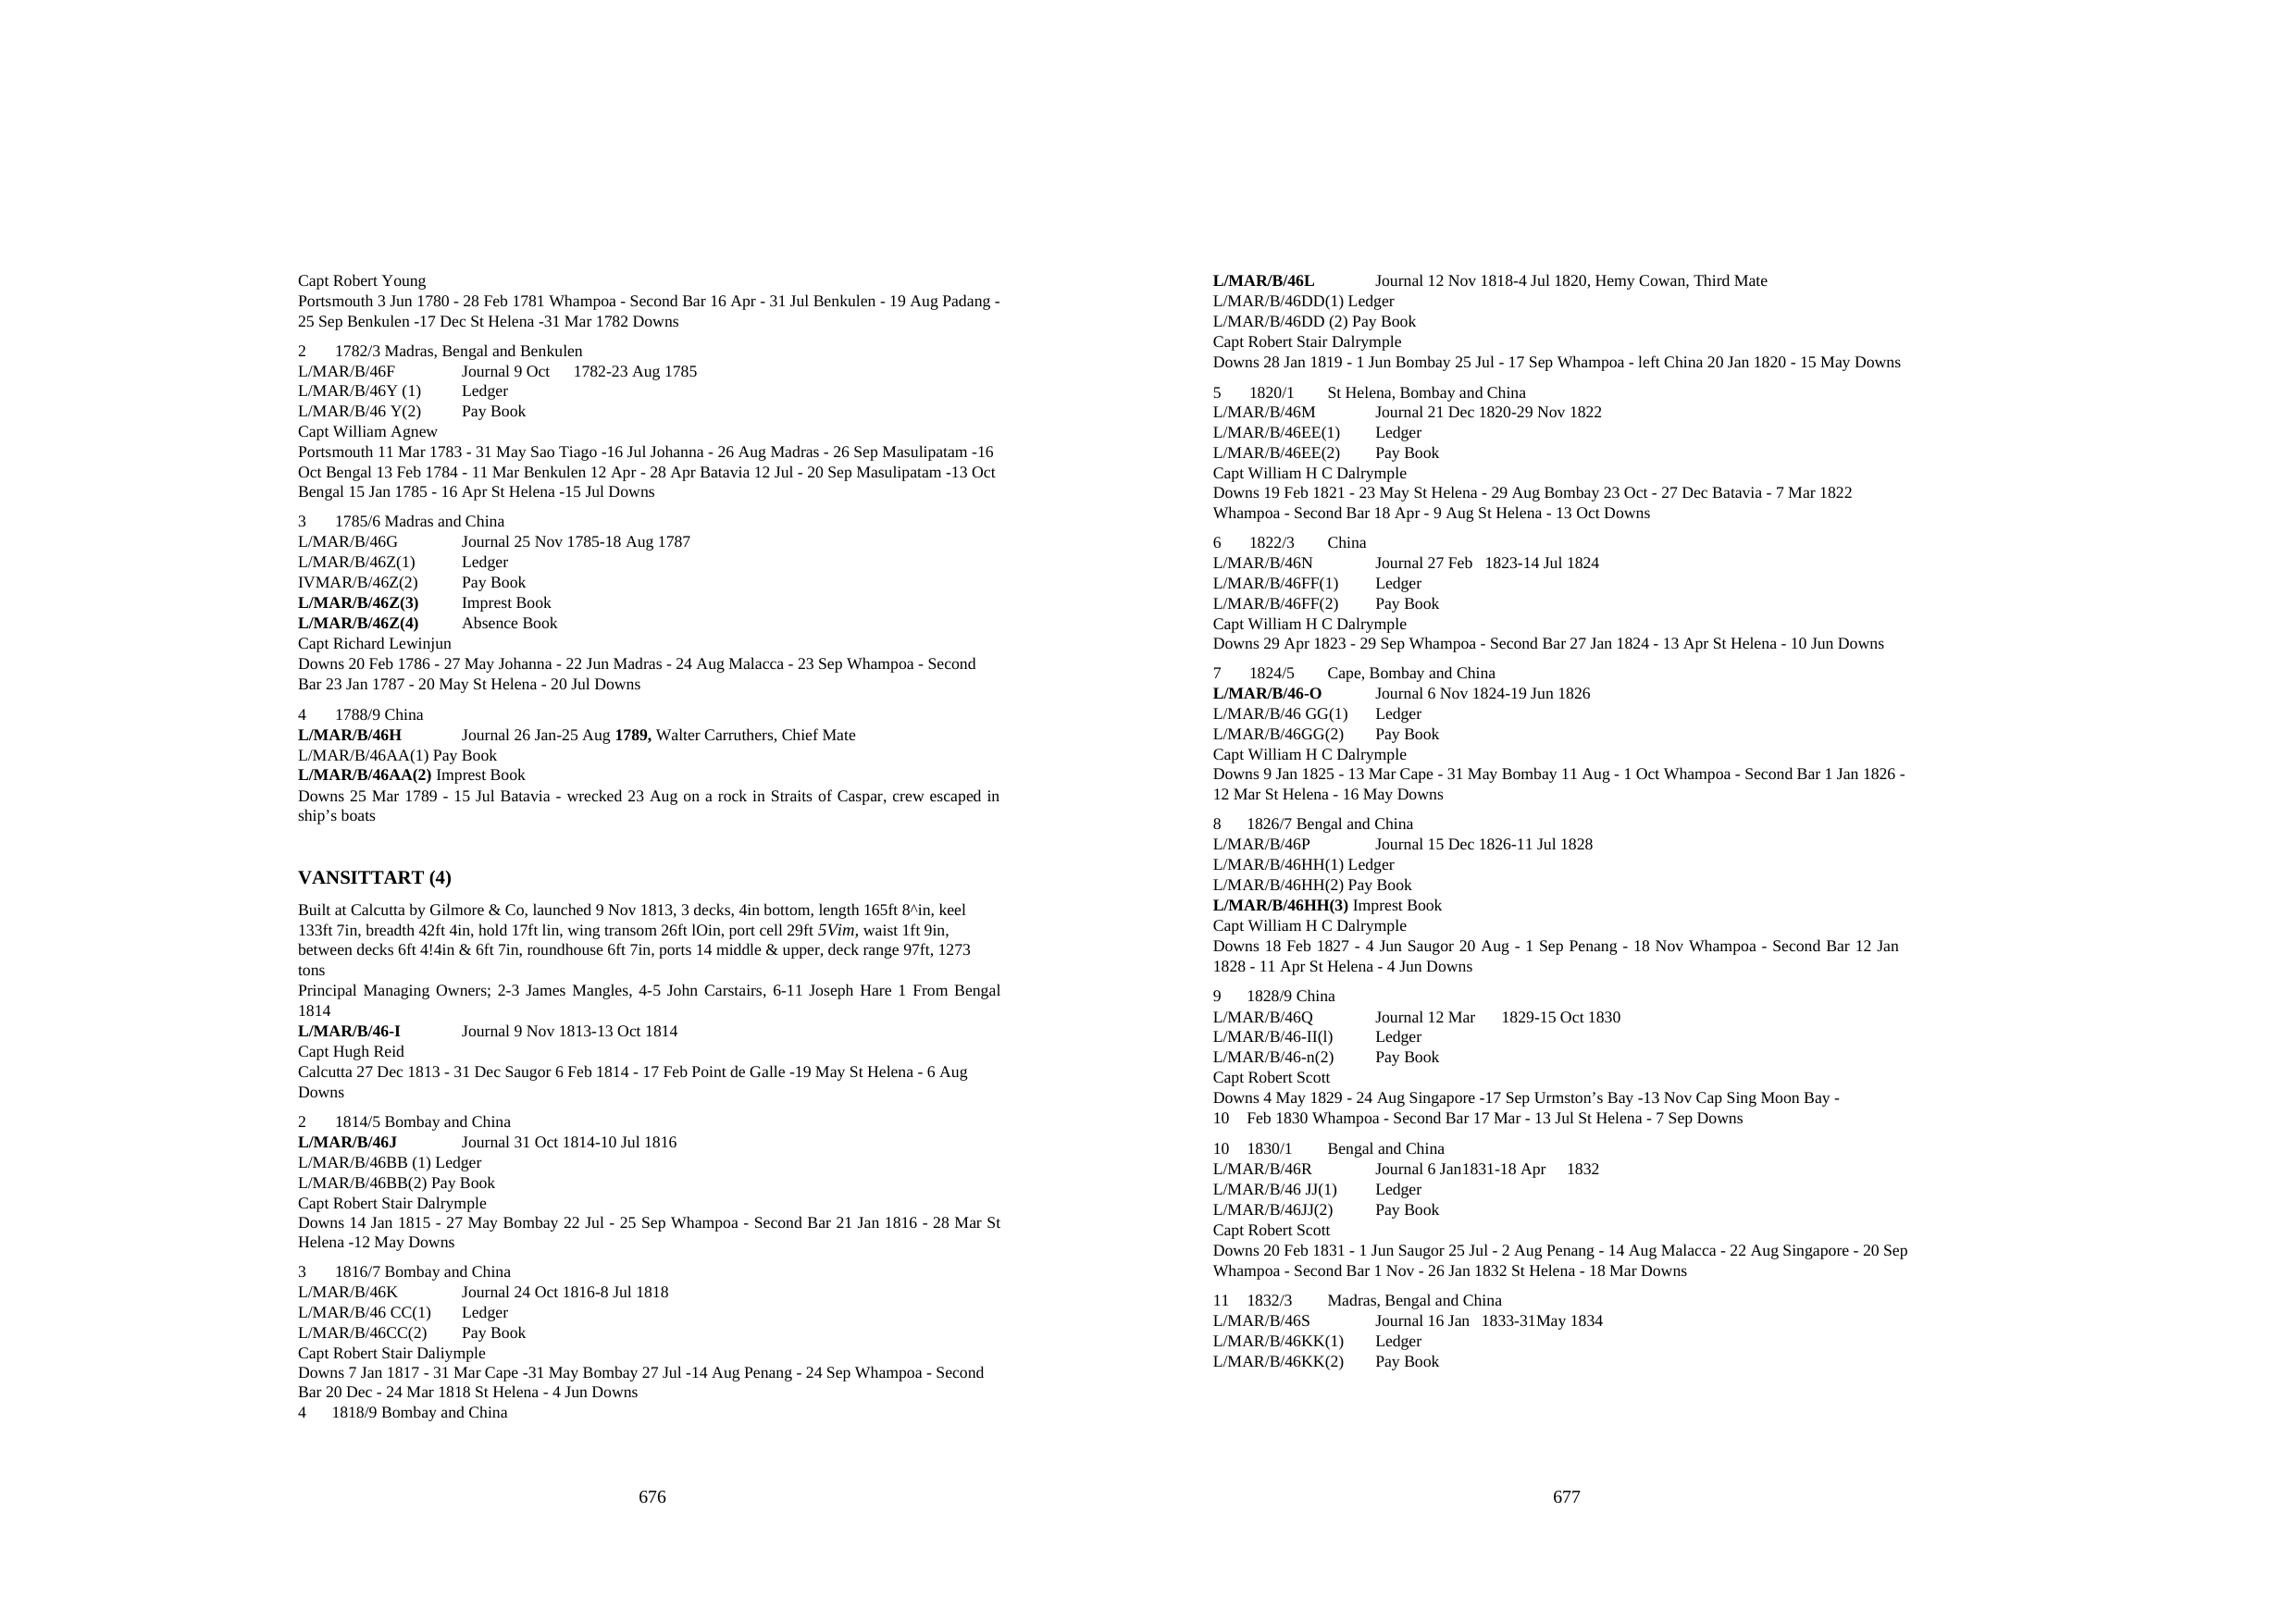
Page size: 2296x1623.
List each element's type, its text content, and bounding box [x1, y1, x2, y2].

text Capt Robert Stair Daliymple [298, 1343, 1002, 1362]
list 1816/7 Bombay and China [298, 1261, 1002, 1281]
text L/MAR/B/46P Journal 15 Dec 1826-11 Jul 1828 [1213, 834, 1917, 854]
text L/MAR/B/46HH(2) Pay Book [1213, 874, 1917, 895]
text L/MAR/B/46EE(1) Ledger [1213, 422, 1917, 442]
text Downs 19 Feb 1821 - 23 May St Helena - 29 Aug Bombay 23 Oct - 27 Dec Batavia - 7 Mar 1822 Whampoa - Second Bar 18 Apr - 9 Aug St Helena - 13 Oct Downs [1213, 483, 1917, 523]
text Principal Managing Owners; 2-3 James Mangles, 4-5 John Carstairs, 6-11 Joseph Hare 1 From Bengal 1814 [298, 980, 1002, 1021]
text Downs 25 Mar 1789 - 15 Jul Batavia - wrecked 23 Aug on a rock in Straits of Caspar, crew escaped in ship’s boats [298, 785, 1002, 825]
text L/MAR/B/46-II(l) Ledger [1213, 1026, 1917, 1047]
list 1822/3 China [1213, 533, 1917, 552]
text Capt Robert Scott [1213, 1220, 1917, 1239]
list 1788/9 China [298, 704, 1002, 724]
list 1824/5 Cape, Bombay and China [1213, 663, 1917, 683]
text L/MAR/B/46Z(1) Ledger [298, 551, 1002, 572]
text L/MAR/B/46F Journal 9 Oct 1782-23 Aug 1785 [298, 361, 1002, 380]
text L/MAR/B/46-I Journal 9 Nov 1813-13 Oct 1814 [298, 1021, 1002, 1040]
text L/MAR/B/46AA(1) Pay Book L/MAR/B/46AA(2) Imprest Book [298, 744, 572, 785]
text L/MAR/B/46M Journal 21 Dec 1820-29 Nov 1822 [1213, 402, 1917, 422]
text Capt Hugh Reid [298, 1040, 1002, 1061]
text IVMAR/B/46Z(2) Pay Book [298, 572, 1002, 592]
text Downs 20 Feb 1831 - 1 Jun Saugor 25 Jul - 2 Aug Penang - 14 Aug Malacca - 22 Aug Singapore - 20 Sep Whampoa - Second Bar 1 Nov - 26 Jan 1832 St Helena - 18 Mar Downs [1213, 1239, 1917, 1280]
list 1828/9 China [1213, 985, 1917, 1006]
text L/MAR/B/46H Journal 26 Jan-25 Aug 1789, Walter Carruthers, Chief Mate [298, 724, 1002, 744]
text Calcutta 27 Dec 1813 - 31 Dec Saugor 6 Feb 1814 - 17 Feb Point de Galle -19 May St Helena - 6 Aug Downs [298, 1061, 1002, 1102]
list 1826/7 Bengal and China [1213, 813, 1917, 834]
text Downs 20 Feb 1786 - 27 May Johanna - 22 Jun Madras - 24 Aug Malacca - 23 Sep Whampoa - Second Bar 23 Jan 1787 - 20 May St Helena - 20 Jul Downs [298, 653, 1002, 694]
list 1785/6 Madras and China [298, 511, 1002, 531]
text L/MAR/B/46G Journal 25 Nov 1785-18 Aug 1787 [298, 531, 1002, 551]
text L/MAR/B/46DD(1) Ledger L/MAR/B/46DD (2) Pay Book Capt Robert Stair Dalrymple [1213, 291, 1451, 352]
text L/MAR/B/46GG(2) Pay Book [1213, 724, 1917, 744]
text L/MAR/B/46Q Journal 12 Mar 1829-15 Oct 1830 [1213, 1006, 1917, 1026]
text Capt William H C Dalrymple [1213, 744, 1917, 763]
text L/MAR/B/46FF(1) Ledger [1213, 573, 1917, 593]
text L/MAR/B/46R Journal 6 Jan 1831-18 Apr 1832 [1213, 1158, 1917, 1179]
list Feb 1830 Whampoa - Second Bar 17 Mar - 13 Jul St Helena - 7 Sep Downs [1213, 1108, 1917, 1128]
text L/MAR/B/46 Y(2) Pay Book [298, 401, 1002, 421]
text Downs 14 Jan 1815 - 27 May Bombay 22 Jul - 25 Sep Whampoa - Second Bar 21 Jan 1816 - 28 Mar St Helena -12 May Downs [298, 1213, 1002, 1252]
text L/MAR/B/46BB (1) Ledger [298, 1152, 1002, 1172]
list 1818/9 Bombay and China [298, 1401, 1002, 1422]
text L/MAR/B/46Y (1) Ledger [298, 380, 1002, 401]
text Portsmouth 3 Jun 1780 - 28 Feb 1781 Whampoa - Second Bar 16 Apr - 31 Jul Benkulen - 19 Aug Padang - 25 Sep Benkulen -17 Dec St Helena -31 Mar 1782 Downs [298, 291, 1002, 330]
text Capt Robert Young [298, 270, 1002, 291]
text L/MAR/B/46N Journal 27 Feb 1823-14 Jul 1824 [1213, 552, 1917, 573]
text Downs 7 Jan 1817 - 31 Mar Cape -31 May Bombay 27 Jul -14 Aug Penang - 24 Sep Whampoa - Second Bar 20 Dec - 24 Mar 1818 St Helena - 4 Jun Downs [298, 1362, 1002, 1401]
list 1820/1 St Helena, Bombay and China [1213, 382, 1917, 402]
text L/MAR/B/46KK(1) Ledger [1213, 1331, 1917, 1351]
text L/MAR/B/46K Journal 24 Oct 1816-8 Jul 1818 [298, 1281, 1002, 1302]
text L/MAR/B/46EE(2) Pay Book [1213, 442, 1917, 463]
text Capt William H C Dalrymple [1213, 613, 1917, 633]
text Capt William Agnew [298, 421, 1002, 441]
text Capt Richard Lewinjun [298, 633, 1002, 653]
subtitle VANSITTART (4) [298, 867, 1002, 888]
text L/MAR/B/46 JJ(1) Ledger [1213, 1179, 1917, 1199]
text Downs 4 May 1829 - 24 Aug Singapore -17 Sep Urmston’s Bay -13 Nov Cap Sing Moon Bay - [1213, 1087, 1917, 1108]
text L/MAR/B/46FF(2) Pay Book [1213, 593, 1917, 613]
text L/MAR/B/46Z(4) Absence Book [298, 613, 1002, 633]
text Downs 28 Jan 1819 - 1 Jun Bombay 25 Jul - 17 Sep Whampoa - left China 20 Jan 1820 - 15 May Downs [1213, 352, 1917, 372]
list 1830/1 Bengal and China [1213, 1138, 1917, 1158]
text L/MAR/B/46-O Journal 6 Nov 1824-19 Jun 1826 [1213, 683, 1917, 703]
list 1814/5 Bombay and China [298, 1111, 1002, 1132]
text Downs 9 Jan 1825 - 13 Mar Cape - 31 May Bombay 11 Aug - 1 Oct Whampoa - Second Bar 1 Jan 1826 - 12 Mar St Helena - 16 May Downs [1213, 763, 1917, 804]
list 1832/3 Madras, Bengal and China [1213, 1290, 1917, 1310]
text L/MAR/B/46S Journal 16 Jan 1833-31 May 1834 [1213, 1310, 1917, 1331]
text Downs 18 Feb 1827 - 4 Jun Saugor 20 Aug - 1 Sep Penang - 18 Nov Whampoa - Second Bar 12 Jan 1828 - 11 Apr St Helena - 4 Jun Downs [1213, 935, 1900, 976]
list 1782/3 Madras, Bengal and Benkulen [298, 341, 1002, 361]
text L/MAR/B/46 GG(1) Ledger [1213, 703, 1917, 724]
text L/MAR/B/46CC(2) Pay Book [298, 1321, 1002, 1343]
text Portsmouth 11 Mar 1783 - 31 May Sao Tiago -16 Jul Johanna - 26 Aug Madras - 26 Sep Masulipatam -16 Oct Bengal 13 Feb 1784 - 11 Mar Benkulen 12 Apr - 28 Apr Batavia 12 Jul - 20 Sep Masulipatam -13 Oct Bengal 15 Jan 1785 - 16 Apr St Helena -15 Jul Downs [298, 441, 1002, 502]
text L/MAR/B/46-n(2) Pay Book [1213, 1047, 1917, 1067]
text L/MAR/B/46L Journal 12 Nov 1818-4 Jul 1820, Hemy Cowan, Third Mate [1213, 270, 1917, 291]
text L/MAR/B/46KK(2) Pay Book [1213, 1351, 1917, 1371]
text L/MAR/B/46BB(2) Pay Book [298, 1172, 1002, 1193]
text Capt Robert Scott [1213, 1067, 1917, 1087]
text Downs 29 Apr 1823 - 29 Sep Whampoa - Second Bar 27 Jan 1824 - 13 Apr St Helena - 10 Jun Downs [1213, 633, 1917, 653]
text Built at Calcutta by Gilmore & Co, launched 9 Nov 1813, 3 decks, 4in bottom, length 165ft 8^in, keel 133ft 7in, breadth 42ft 4in, hold 17ft lin, wing transom 26ft lOin, port cell 29ft 5Vim, waist 1ft 9in, between decks 6ft 4!4in & 6ft 7in, roundhouse 6ft 7in, ports 14 middle & upper, deck range 97ft, 1273 tons [298, 899, 1002, 980]
text L/MAR/B/46HH(1) Ledger [1213, 854, 1917, 874]
text L/MAR/B/46J Journal 31 Oct 1814-10 Jul 1816 [298, 1132, 1002, 1152]
text L/MAR/B/46 CC(1) Ledger [298, 1302, 1002, 1321]
text Capt Robert Stair Dalrymple [298, 1193, 1002, 1213]
text Capt William H C Dalrymple [1213, 463, 1917, 483]
text L/MAR/B/46HH(3) Imprest Book [1213, 895, 1917, 915]
text L/MAR/B/46Z(3) Imprest Book [298, 592, 1002, 613]
text Capt William H C Dalrymple [1213, 915, 1917, 935]
text L/MAR/B/46JJ(2) Pay Book [1213, 1199, 1917, 1220]
